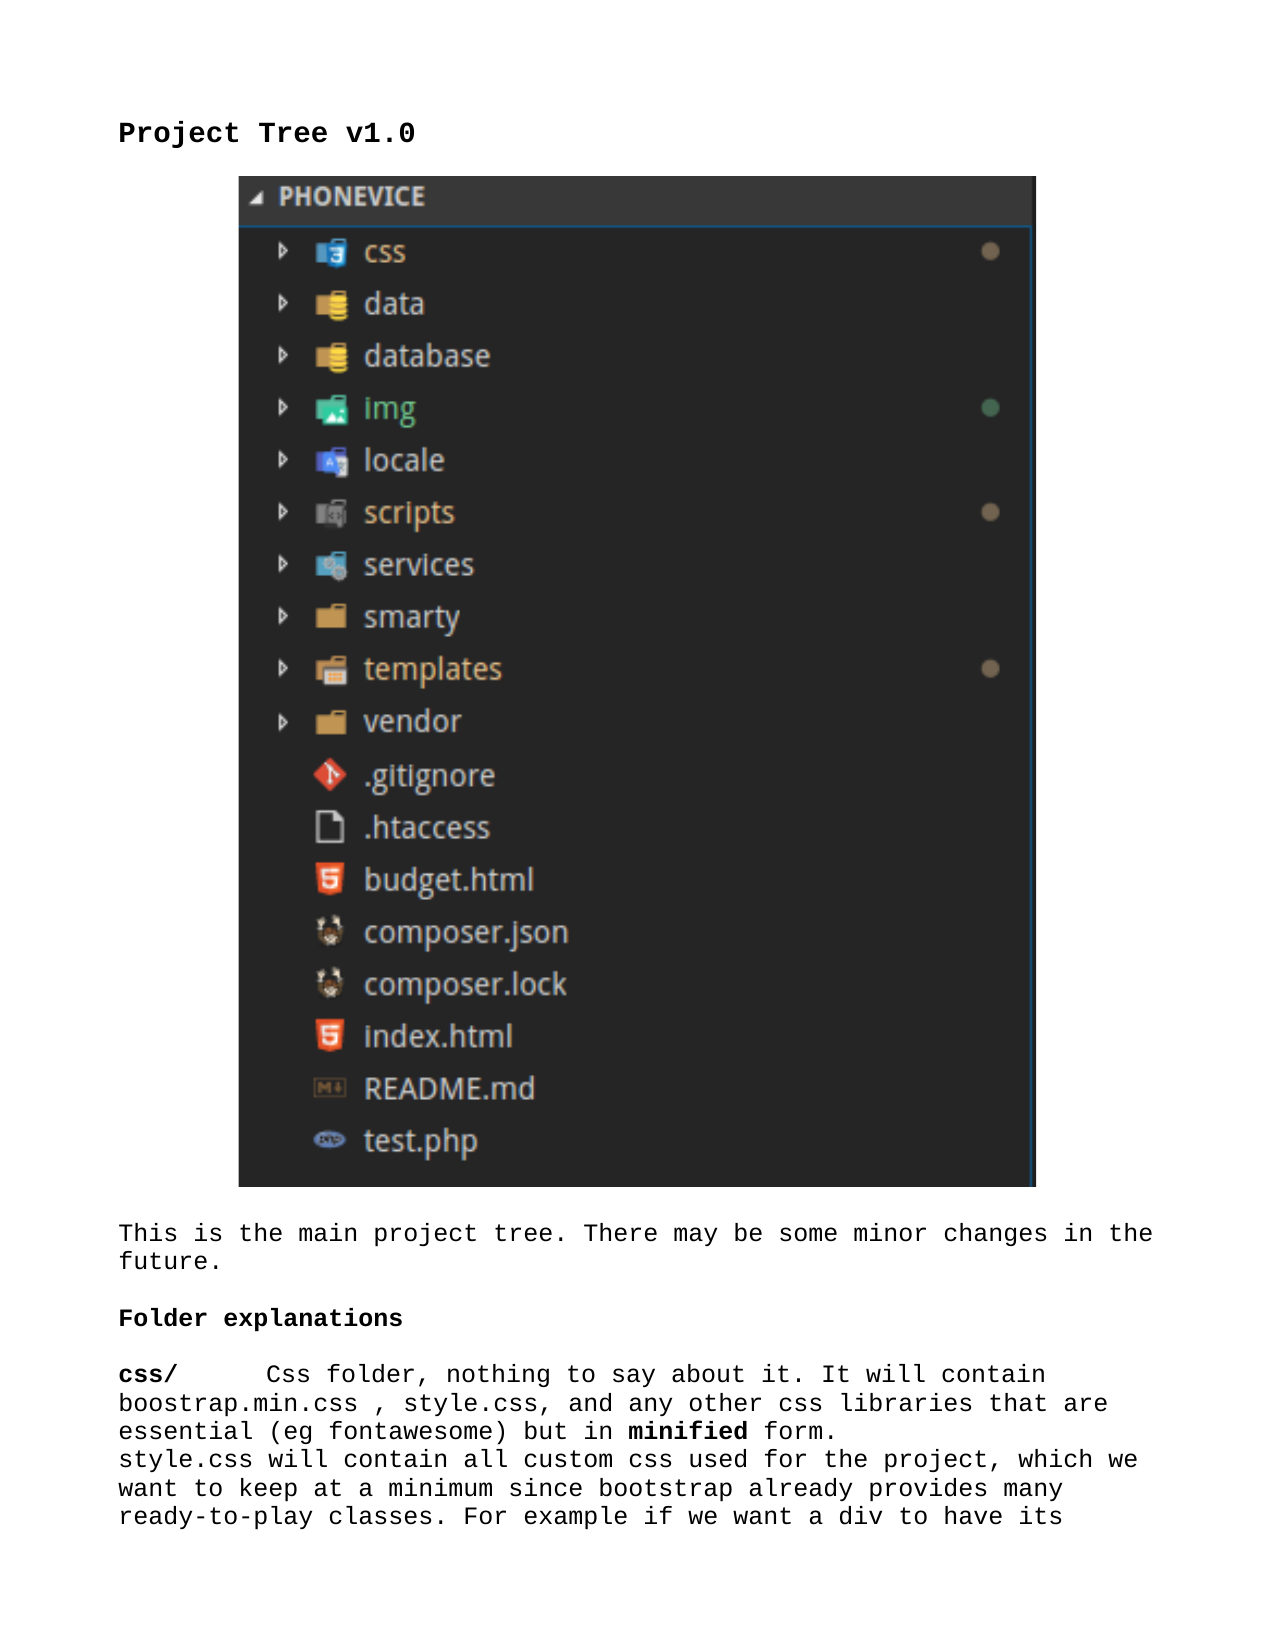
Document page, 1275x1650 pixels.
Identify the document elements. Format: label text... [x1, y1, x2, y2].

picture [238, 176, 1037, 1187]
text Project Tree v1.0 [118, 118, 1157, 151]
text style.css will contain all custom css used for the project, which we want to keep at a minimum since bootstrap already provides many ready-to-play classes. For example if we want a div to have its [118, 1447, 1157, 1532]
text This is the main project tree. There may be some minor changes in the future. [118, 1220, 1157, 1277]
text css/ Css folder, nothing to say about it. It will contain boostrap.min.css , style.css, and any other css libraries that are essential (eg fontawesome) but in minified form. [118, 1362, 1157, 1447]
text Folder explanations [118, 1305, 1157, 1333]
